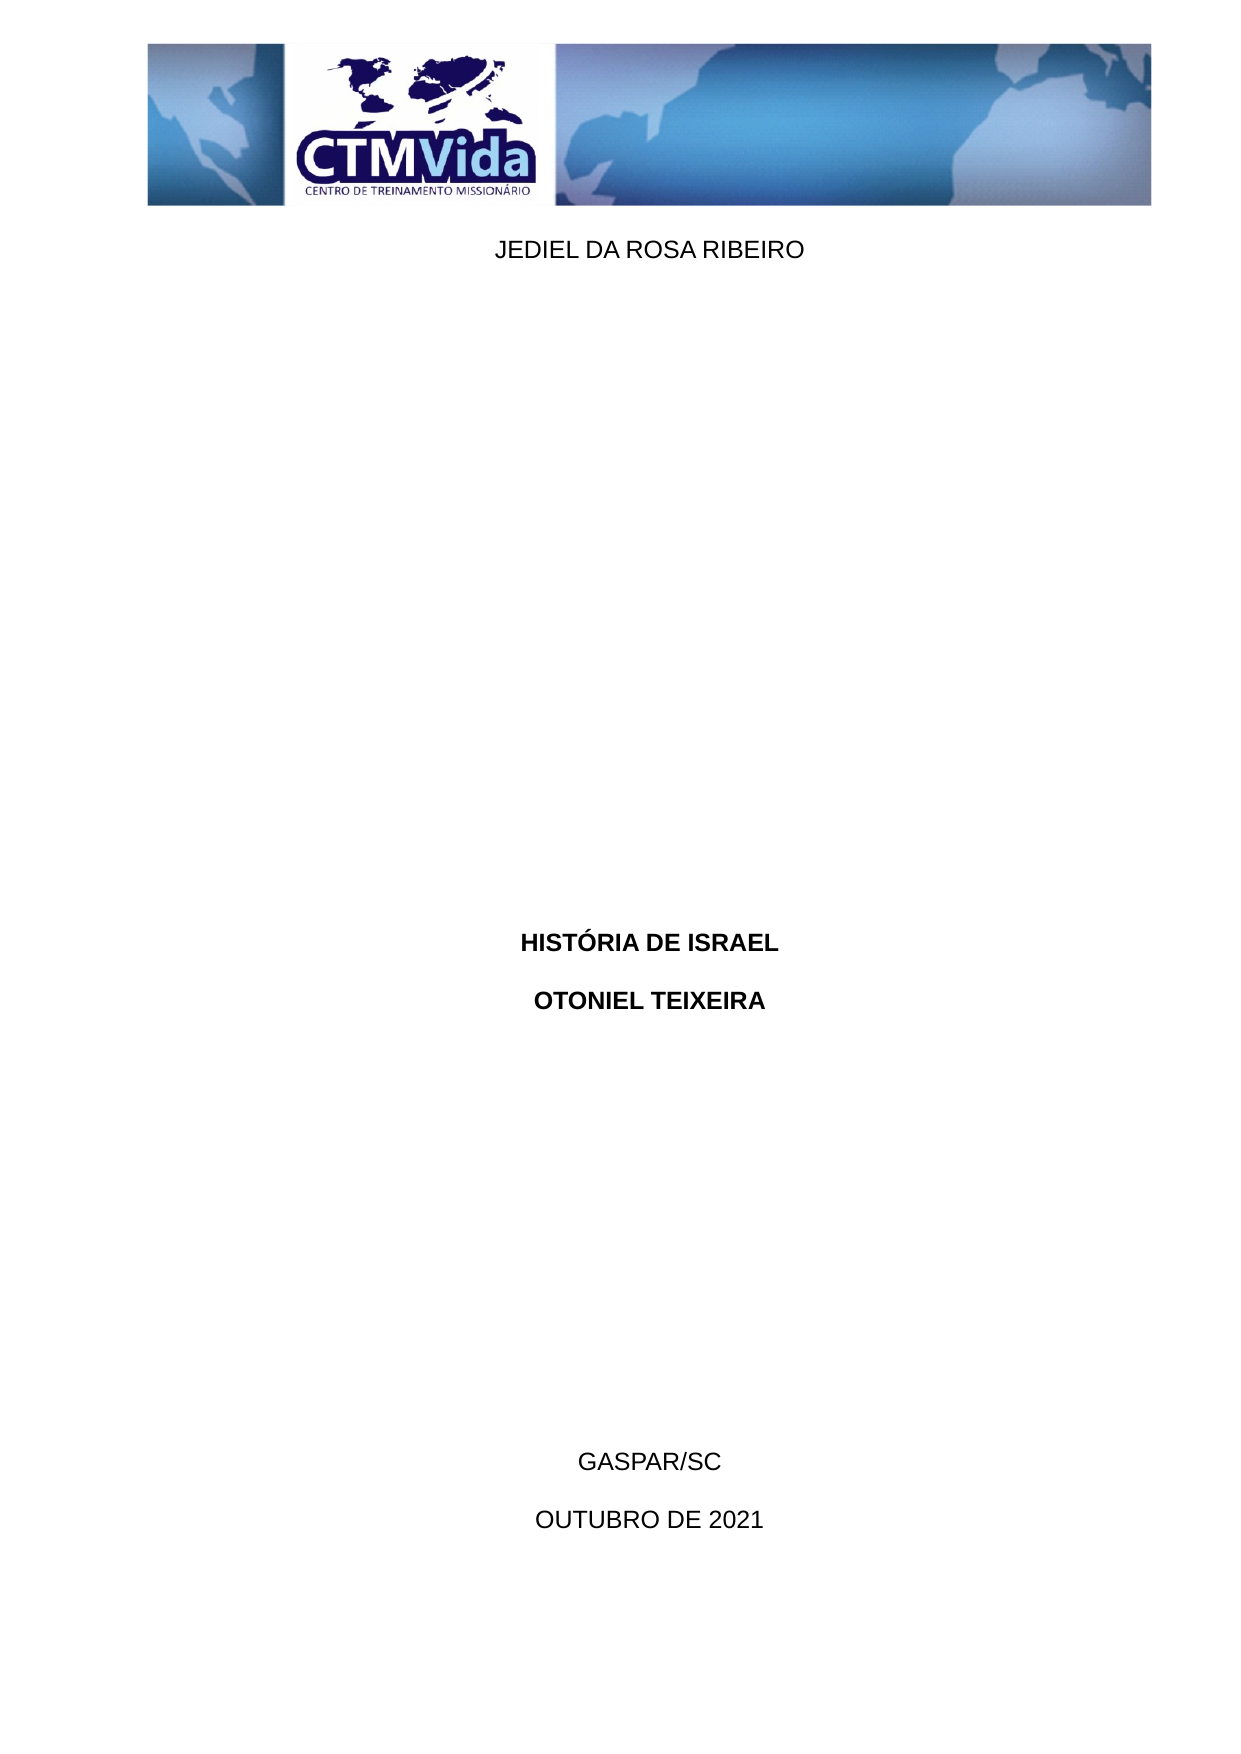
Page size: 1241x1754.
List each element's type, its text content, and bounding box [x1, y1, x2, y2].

text HISTÓRIA DE ISRAEL [177, 928, 1122, 957]
text OTONIEL TEIXEIRA [177, 986, 1122, 1014]
text OUTUBRO DE 2021 [177, 1505, 1122, 1534]
text JEDIEL DA ROSA RIBEIRO [177, 235, 1122, 264]
picture [147, 43, 1152, 206]
text GASPAR/SC [177, 1447, 1122, 1476]
